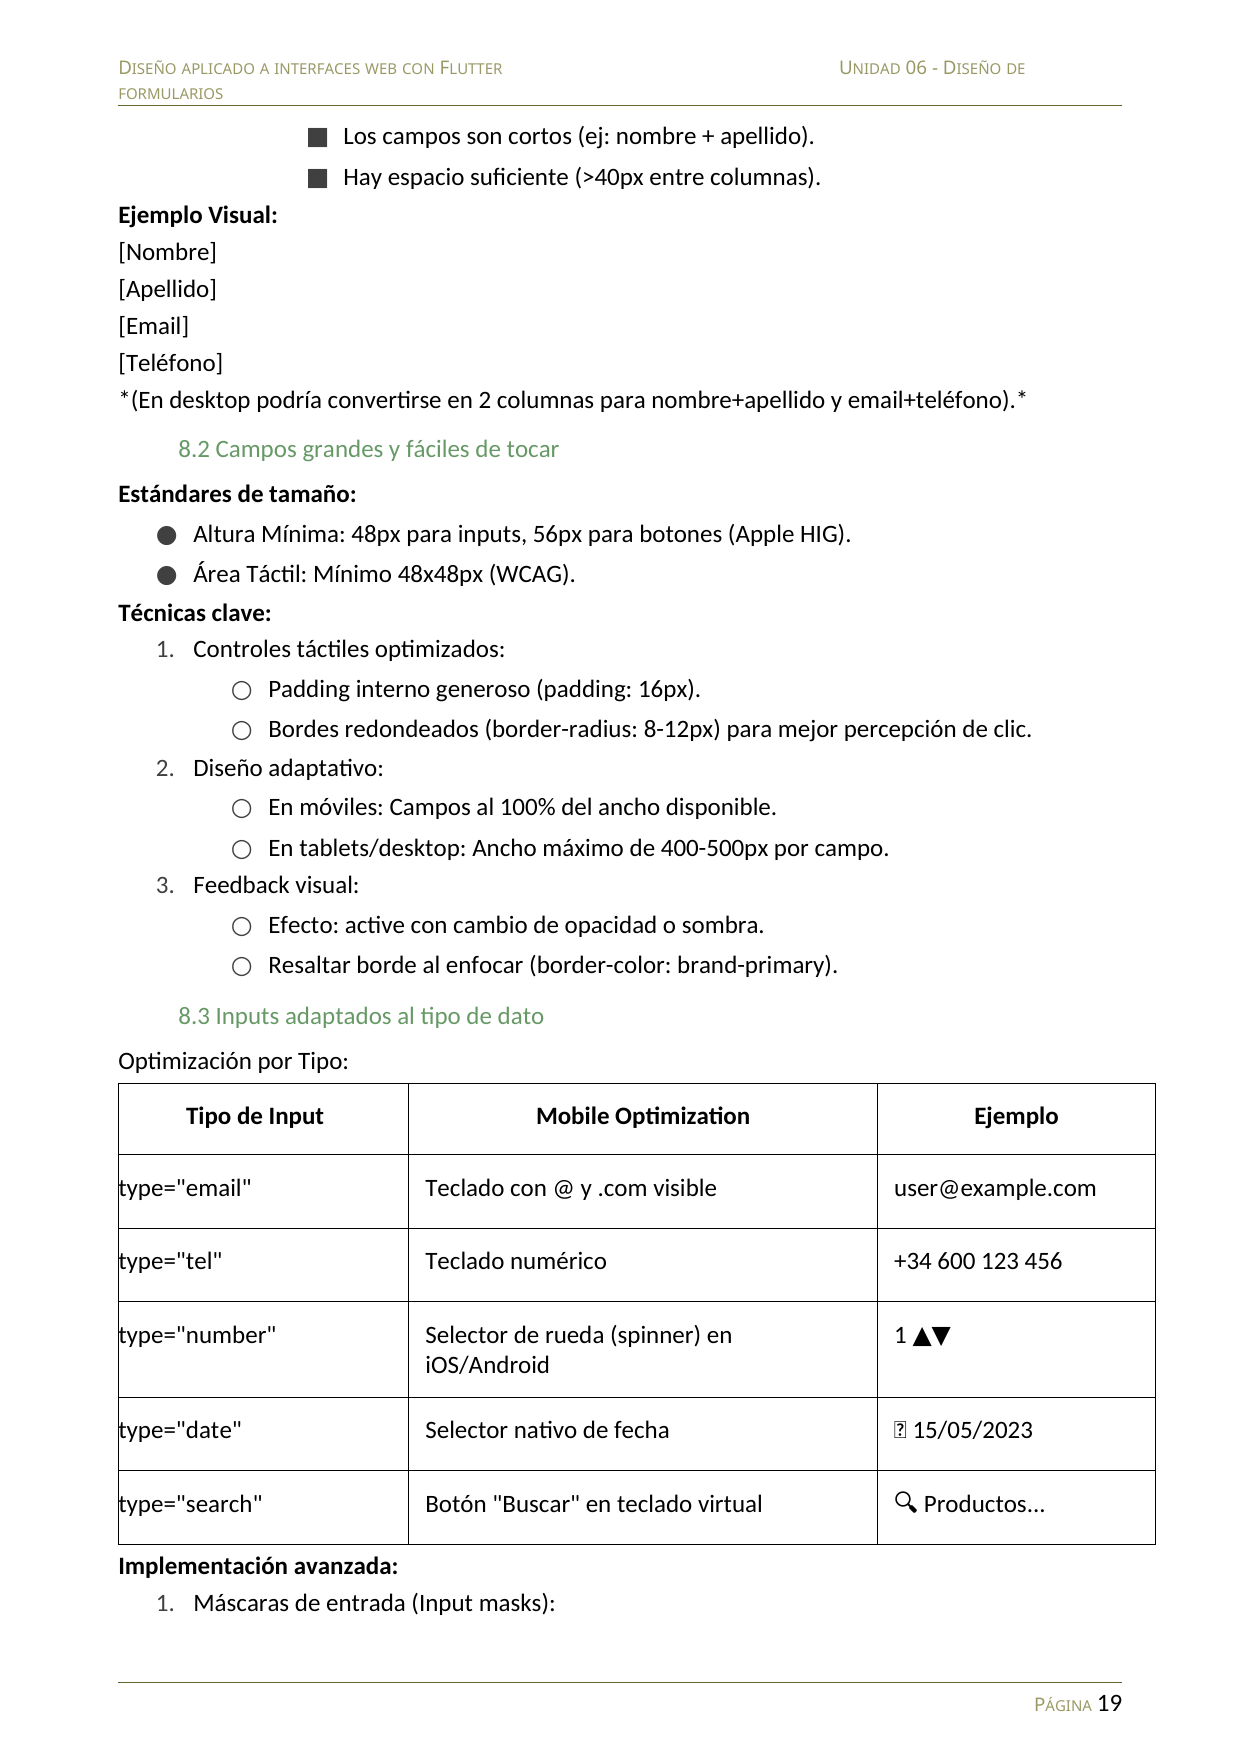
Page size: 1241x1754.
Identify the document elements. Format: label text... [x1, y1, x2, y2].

text [Apellido] [118, 273, 1122, 303]
table_header Mobile Optimization [409, 1084, 877, 1154]
table_cell 🔍 Productos... [878, 1471, 1155, 1543]
table_cell Selector nativo de fecha [409, 1398, 877, 1470]
table_cell 1 ▲▼ [878, 1302, 1155, 1397]
list Bordes redondeados (border-radius: 8-12px) para mejor percepción de clic. [231, 711, 1122, 745]
text [Email] [118, 310, 1122, 341]
list Feedback visual: [156, 870, 1122, 900]
table_cell Selector de rueda (spinner) en iOS/Android [409, 1302, 877, 1397]
table_cell +34 600 123 456 [878, 1229, 1155, 1301]
list Padding interno generoso (padding: 16px). [231, 671, 1122, 705]
list Máscaras de entrada (Input masks): [156, 1587, 1122, 1618]
table_cell Botón "Buscar" en teclado virtual [409, 1471, 877, 1543]
text [Nombre] [118, 236, 1122, 267]
text Ejemplo Visual: [118, 199, 1122, 229]
table_cell type="date" [119, 1398, 408, 1470]
table_header Ejemplo [878, 1084, 1155, 1154]
list Efecto: active con cambio de opacidad o sombra. [231, 907, 1122, 941]
list Altura Mínima: 48px para inputs, 56px para botones (Apple HIG). [156, 516, 1122, 550]
list Diseño adaptativo: [156, 752, 1122, 782]
table_cell Teclado numérico [409, 1229, 877, 1301]
text Estándares de tamaño: [118, 479, 1122, 509]
list Los campos son cortos (ej: nombre + apellido). [306, 118, 1122, 152]
list Hay espacio suficiente (>40px entre columnas). [306, 158, 1122, 193]
subtitle 8.2 Campos grandes y fáciles de tocar [178, 433, 1122, 464]
table_cell Teclado con @ y .com visible [409, 1155, 877, 1228]
table_cell user@example.com [878, 1155, 1155, 1228]
list En tablets/desktop: Ancho máximo de 400-500px por campo. [231, 829, 1122, 863]
table_cell type="search" [119, 1471, 408, 1543]
list Área Táctil: Mínimo 48x48px (WCAG). [156, 556, 1122, 590]
list En móviles: Campos al 100% del ancho disponible. [231, 789, 1122, 823]
subtitle 8.3 Inputs adaptados al tipo de dato [178, 1000, 1122, 1031]
text [Teléfono] [118, 347, 1122, 377]
text Técnicas clave: [118, 597, 1122, 627]
table_header Tipo de Input [119, 1084, 408, 1154]
table_cell type="email" [119, 1155, 408, 1228]
text Optimización por Tipo: [118, 1045, 1122, 1076]
table_cell 📅 15/05/2023 [878, 1398, 1155, 1470]
list Controles táctiles optimizados: [156, 634, 1122, 664]
text *(En desktop podría convertirse en 2 columnas para nombre+apellido y email+teléfono).* [118, 384, 1122, 414]
list Resaltar borde al enfocar (border-color: brand-primary). [231, 947, 1122, 981]
table_cell type="tel" [119, 1229, 408, 1301]
table_cell type="number" [119, 1302, 408, 1397]
text Implementación avanzada: [118, 1550, 1122, 1581]
